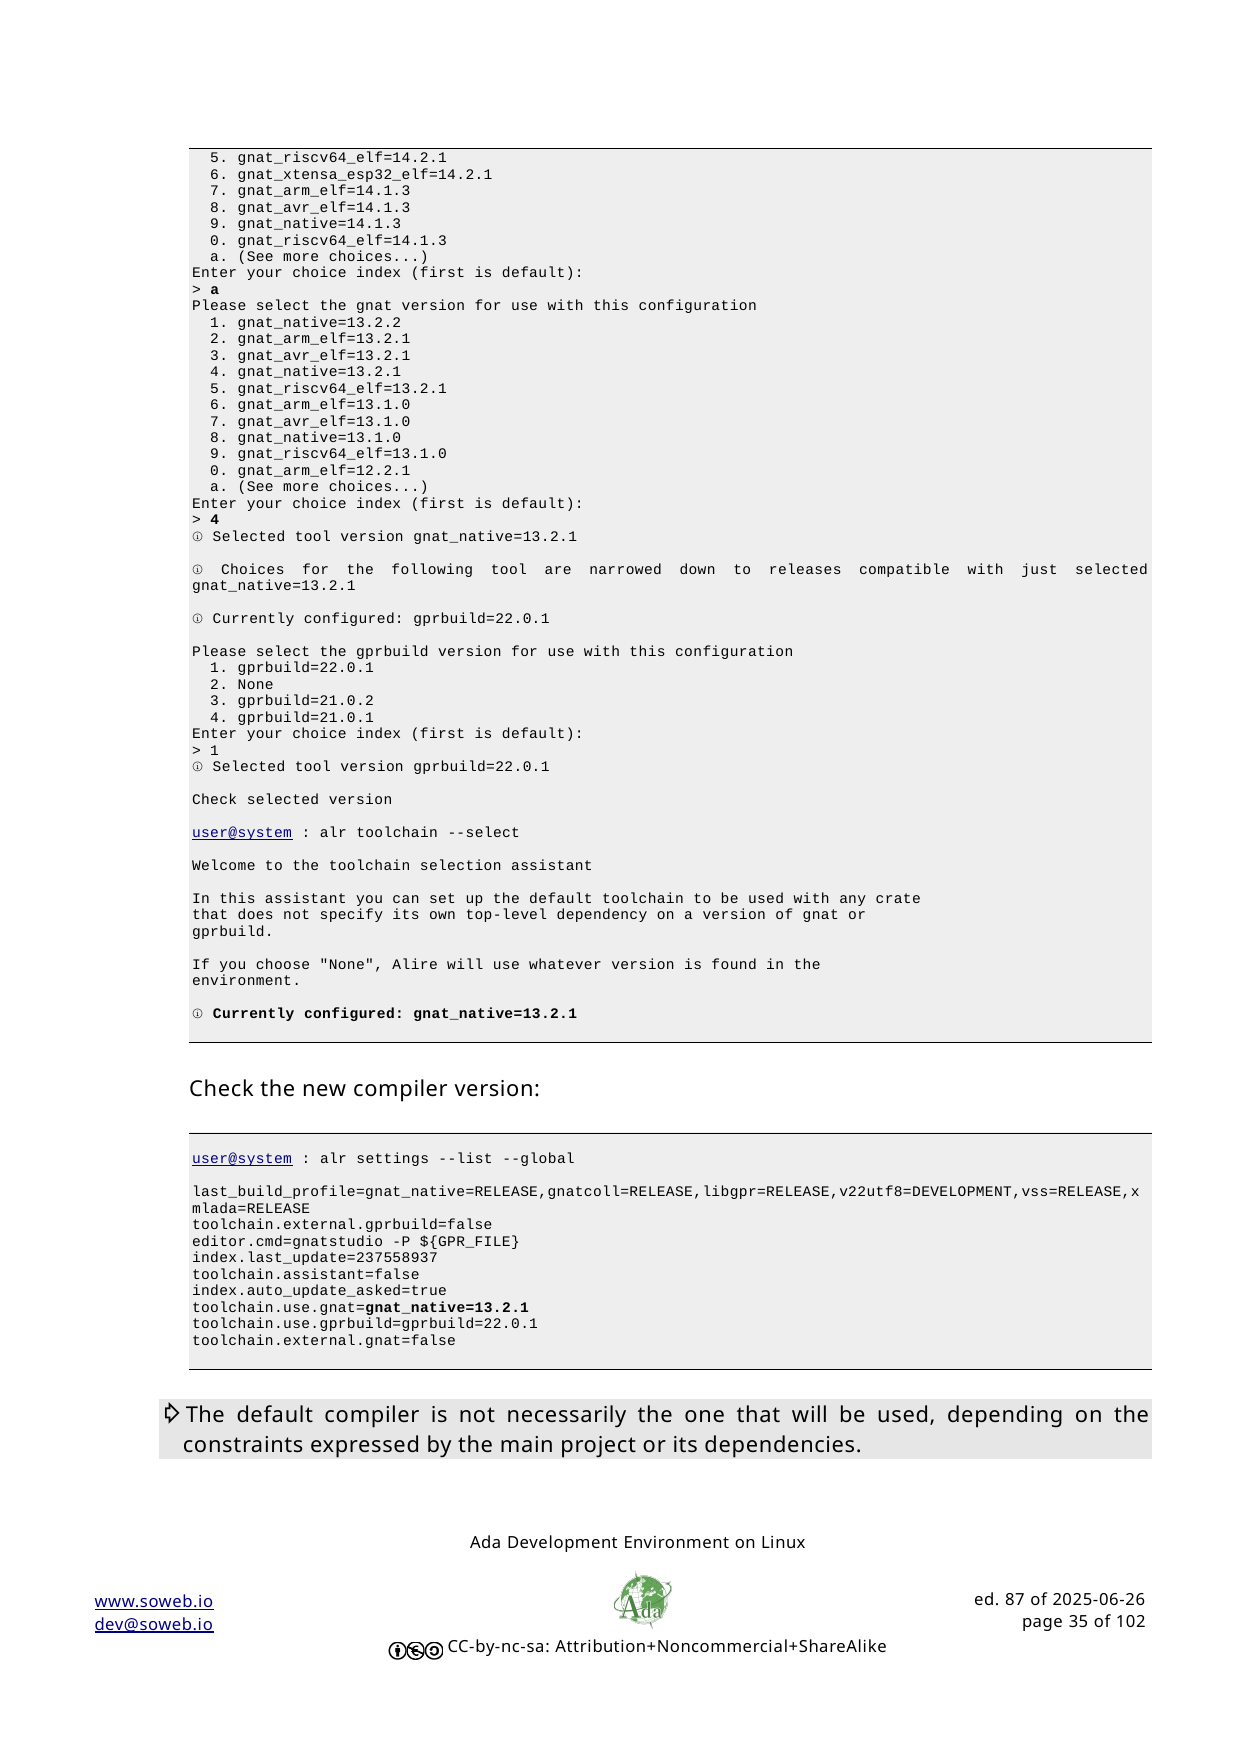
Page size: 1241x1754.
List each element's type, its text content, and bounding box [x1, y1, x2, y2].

list 3. gnat_avr_elf=13.2.1 [189, 345, 1152, 362]
list > 4 [189, 510, 1152, 526]
list ⓘ Selected tool version gprbuild=22.0.1 [189, 757, 1152, 773]
list user@system : alr toolchain --select [189, 822, 1152, 855]
list 9. gnat_riscv64_elf=13.1.0 [189, 444, 1152, 460]
list 4. gnat_native=13.2.1 [189, 362, 1152, 378]
list > 1 [189, 740, 1152, 757]
text Check the new compiler version: [189, 1072, 1152, 1102]
list toolchain.use.gnat=gnat_native=13.2.1 [189, 1297, 1152, 1313]
picture [613, 1571, 672, 1630]
list 8. gnat_avr_elf=14.1.3 [189, 197, 1152, 213]
list that does not specify its own top-level dependency on a version of gnat or [189, 905, 1152, 921]
list 5. gnat_riscv64_elf=14.2.1 [189, 149, 1152, 164]
list toolchain.external.gnat=false [189, 1330, 1152, 1369]
list environment. [189, 971, 1152, 987]
list index.last_update=237558937 [189, 1248, 1152, 1264]
list The default compiler is not necessarily the one that will be used, depending on the constraints expressed by the main project or its dependencies. [159, 1399, 1152, 1459]
list > a [189, 279, 1152, 296]
list 7. gnat_arm_elf=14.1.3 [189, 181, 1152, 197]
list toolchain.external.gprbuild=false [189, 1215, 1152, 1231]
list Enter your choice index (first is default): [189, 263, 1152, 279]
list 6. gnat_arm_elf=13.1.0 [189, 394, 1152, 411]
list 3. gprbuild=21.0.2 [189, 691, 1152, 707]
list 1. gprbuild=22.0.1 [189, 658, 1152, 674]
list ⓘ Currently configured: gnat_native=13.2.1 [189, 1003, 1152, 1042]
list 8. gnat_native=13.1.0 [189, 427, 1152, 444]
list last_build_profile=gnat_native=RELEASE,gnatcoll=RELEASE,libgpr=RELEASE,v22utf8=DEVELOPMENT,vss=RELEASE,xmlada=RELEASE [189, 1165, 1152, 1215]
list 5. gnat_riscv64_elf=13.2.1 [189, 378, 1152, 394]
list 6. gnat_xtensa_esp32_elf=14.2.1 [189, 164, 1152, 181]
list 0. gnat_riscv64_elf=14.1.3 [189, 230, 1152, 246]
list Please select the gprbuild version for use with this configuration [189, 641, 1152, 658]
list Enter your choice index (first is default): [189, 724, 1152, 740]
list 0. gnat_arm_elf=12.2.1 [189, 460, 1152, 477]
list a. (See more choices...) [189, 246, 1152, 263]
list toolchain.use.gprbuild=gprbuild=22.0.1 [189, 1313, 1152, 1330]
list Check selected version [189, 773, 1152, 822]
list 2. None [189, 674, 1152, 691]
list editor.cmd=gnatstudio -P ${GPR_FILE} [189, 1231, 1152, 1248]
list 9. gnat_native=14.1.3 [189, 213, 1152, 230]
list ⓘ Choices for the following tool are narrowed down to releases compatible with just selected gnat_native=13.2.1 [189, 559, 1152, 592]
list ⓘ Selected tool version gnat_native=13.2.1 [189, 526, 1152, 543]
list 7. gnat_avr_elf=13.1.0 [189, 411, 1152, 427]
list toolchain.assistant=false [189, 1264, 1152, 1281]
list 4. gprbuild=21.0.1 [189, 707, 1152, 724]
list 1. gnat_native=13.2.2 [189, 312, 1152, 329]
list If you choose "None", Alire will use whatever version is found in the [189, 954, 1152, 971]
list index.auto_update_asked=true [189, 1281, 1152, 1297]
list user@system : alr settings --list --global [189, 1134, 1152, 1165]
picture [388, 1642, 443, 1660]
list 2. gnat_arm_elf=13.2.1 [189, 329, 1152, 345]
list Please select the gnat version for use with this configuration [189, 296, 1152, 312]
list In this assistant you can set up the default toolchain to be used with any crate [189, 888, 1152, 905]
list Enter your choice index (first is default): [189, 493, 1152, 510]
list Welcome to the toolchain selection assistant [189, 855, 1152, 872]
list ⓘ Currently configured: gprbuild=22.0.1 [189, 608, 1152, 625]
list a. (See more choices...) [189, 477, 1152, 493]
list gprbuild. [189, 921, 1152, 938]
